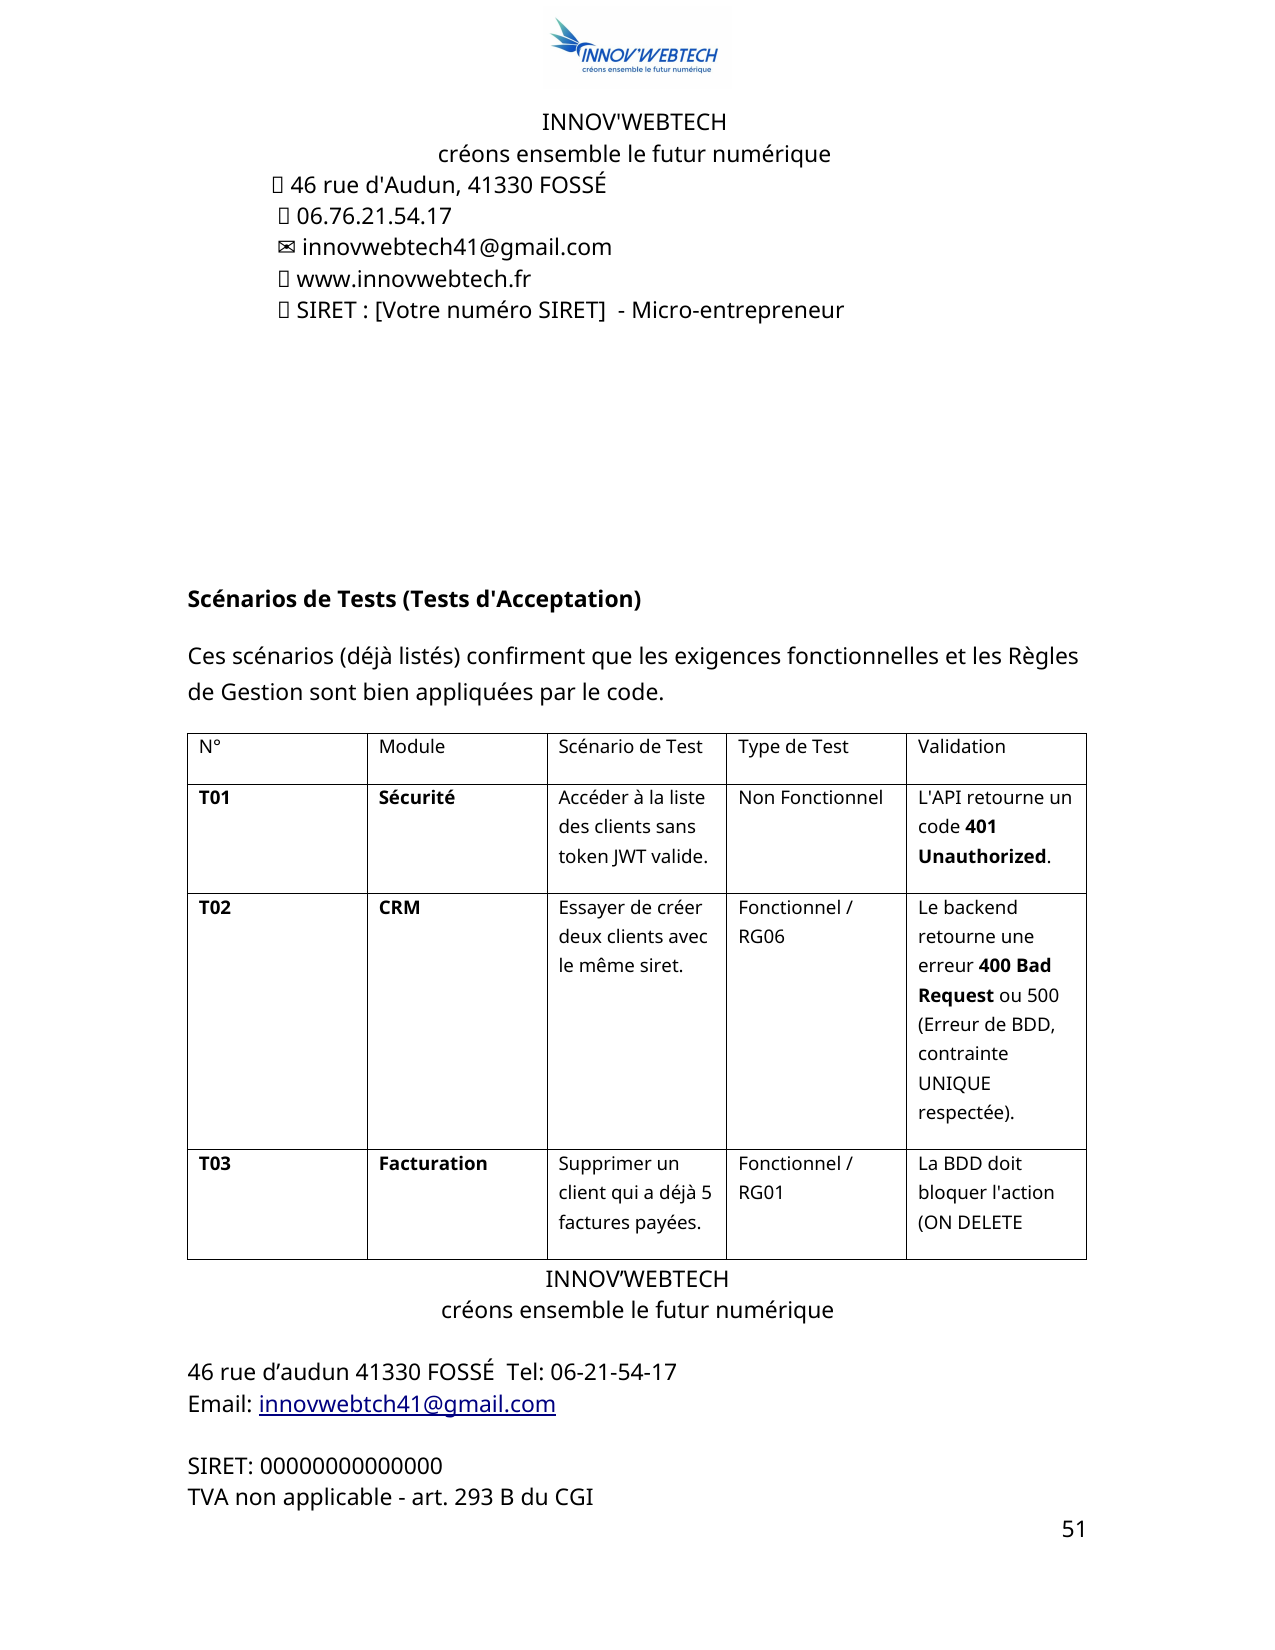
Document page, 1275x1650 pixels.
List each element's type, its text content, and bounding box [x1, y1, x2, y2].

table_header N° [188, 734, 367, 783]
table_cell Non Fonctionnel [727, 785, 906, 893]
table_header Module [368, 734, 547, 783]
table_cell T02 [188, 894, 367, 1149]
table_cell La BDD doit bloquer l'action (ON DELETE [907, 1150, 1086, 1258]
text Ces scénarios (déjà listés) confirment que les exigences fonctionnelles et les Règles de Gestion sont bien appliquées par le code. [187, 640, 1087, 707]
table_cell Supprimer un client qui a déjà 5 factures payées. [548, 1150, 726, 1258]
table_cell Le backend retourne une erreur 400 Bad Request ou 500 (Erreur de BDD, contrainte UNIQUE respectée). [907, 894, 1086, 1149]
table_cell Accéder à la liste des clients sans token JWT valide. [548, 785, 726, 893]
text Scénarios de Tests (Tests d'Acceptation) [187, 583, 1087, 614]
table_header Scénario de Test [548, 734, 726, 783]
table_cell Fonctionnel / RG06 [727, 894, 906, 1149]
table_cell T01 [188, 785, 367, 893]
table_cell Fonctionnel / RG01 [727, 1150, 906, 1258]
table_header Validation [907, 734, 1086, 783]
table_header Type de Test [727, 734, 906, 783]
table_cell L'API retourne un code 401 Unauthorized. [907, 785, 1086, 893]
table_cell Sécurité [368, 785, 547, 893]
table_cell Essayer de créer deux clients avec le même siret. [548, 894, 726, 1149]
table_cell T03 [188, 1150, 367, 1258]
table_cell CRM [368, 894, 547, 1149]
table_cell Facturation [368, 1150, 547, 1258]
